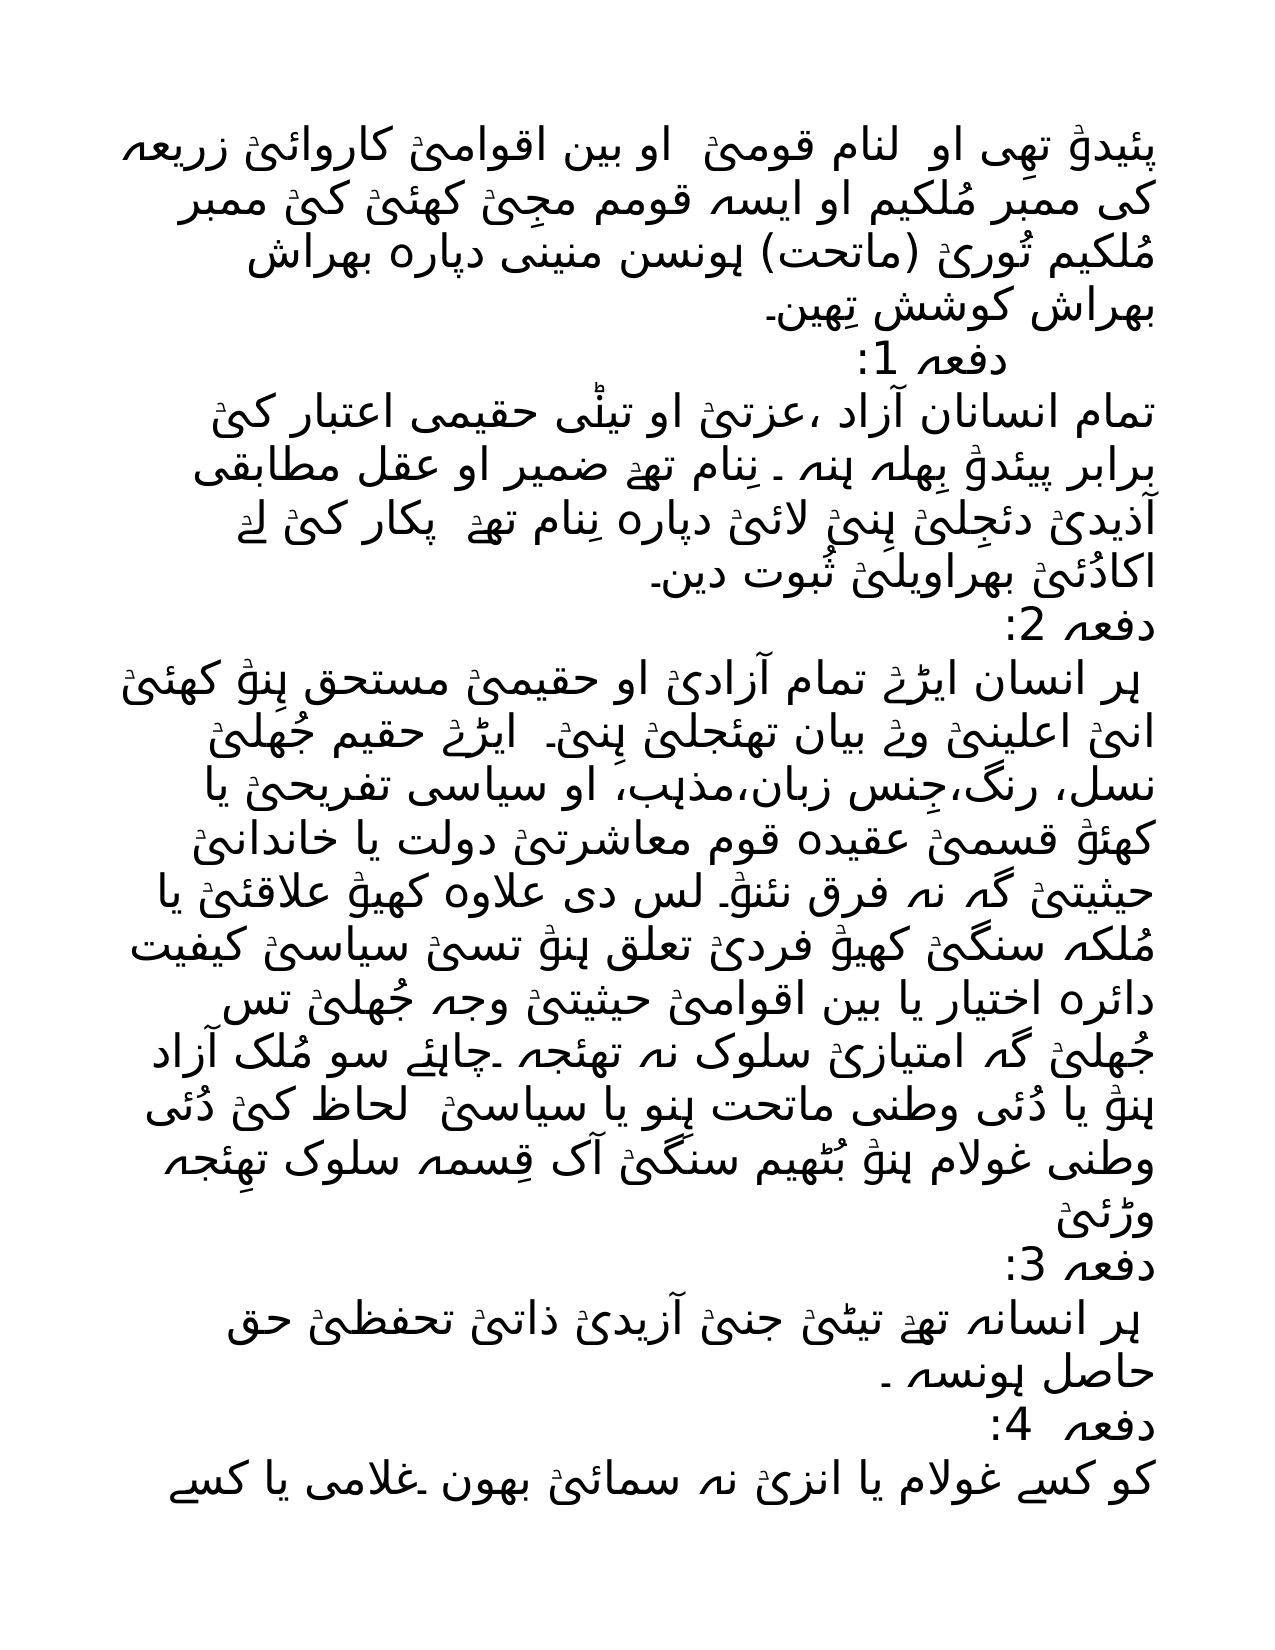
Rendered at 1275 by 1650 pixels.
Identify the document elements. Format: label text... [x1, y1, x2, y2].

text اقوامِ مُتحدئی جنرل اسمبلیۡ داش دسمبر 1948 انسانی حقیمی عالمی منشُور منظور تھےۡ تسی اعلان تِھیلیۡ ۔ مُڜٹوۡ یھاندہ صفحیم وے انیۡ مُنشوری مکمل وضاحت چونٹا ہنیۡ۔ انیۡ تاریخیۡ کامیابی باد جنرل اسمبلی تیݨی تمام ممبر وطنِیم جُھلیۡ زور دتیۡ کیۡ سےۡ تین تیݨی وطنِیم وے نِسی اعلان تھےۡ نِسی نشرو اشاعتی وے حِصہ گِھنن۔ نِس مُخامُخ و زھئیۡ وے لمون ۔ اسکولِیم ، عام تعلیمی اداریم نس منی ݜُݨون ۔ لسی تفصیلات واضح تھئجن ۔ انیۡ طرِیقم کیۡ کھئو بیۡ وطن یا سیاسی حیثیتی لحاظ کیۡ گہ فرق نہ تھئجہ ۔ محکمہ اطلاعاات عامہ اقوام متحدہ نیو یارک آخری سند یافتہ متن انسانی حقوقی عالمی منشور ہر انسانی ذاتیۡ عزت او لسی برابر (آک شانتہ) حقیۡ تسلِیم تھئنی دُنئیۡ وے آزیدیۡ ،انصاف او امنی بُنیاد ہِنیۡ۔ انسانی حقِیم دی لا پرواہیۡ او اِنسانی بے عزتیۡ تھئنی کیۡ ایتیڻہ وحشیانہ کراممی شِکلم ظاہر بھینیۡ کی لا کیۡ انسانیتی ضمیریۡ تھےۡ سخت تکلِف پھیۡدینیۡ۔ ہر انسانی انیۡ خواہش ہِنیۡ کیۡ دُنیئی وے آک ایتڻوۡ ماحول پیدا بھی وڑئیۡ کیۡ تا ہر آک انسان آزیدیۡ کیۡ تیڻیۡ بات کھوۡنڈا بھو او لنام تھےۡ تیݨی عقِیدئیۡ بارہ کیۡ کھوۡنڈئنی مکمل آزیدیۡ حاصل ہونسہ۔ ہر انسان انیۡ دُنیئیۡ وے بغیر بِھیلی تیݨی زان محفوظ جوݜی وڑئی ایڑا کیۡ قومم مجیۡ دوستانہ تعلقات ذیات بِھین۔ چونکہ ا قوام متحدئی ممبر قومم تیڻیۡ چارٹریۡ وے انسانیۡ حقیمی، انسانیتیۡ عزت،لنی قدر ،میشمی او کُڑِینمی بنیادیۡ حقیمی دوبارہ تصدیق تِھیلیۡ ہِنیۡ ۔ڑی سنگیۡ اکٹِجیۡ معاشرئی ہر انسانی زندگی معیار رال تھینیۡ اردہ تِھیلوۡ ہِنوۡ۔ بُٹھے ممبر وطنِیم انوۡ وعدہ تِھیلوۡ ہنوۡ کیۡ اقوام متحدئیۡ اشتراکیۡ عمل کیۡ اصولا او عملا انسانیۡ حقیمی او تنی آزیدی ذاتیۡ احترام تِھین او تھؤون۔ ایڑوۡ وعدہ پُرہ تھئنی دپارہ انیۡ بات بِیڈیۡ ضرُوریۡ کیۡ ایڑےۡ بُنیادیۡ حقیۡ او آزیدی نوعیت بُٹھے بھےۡ بُجن وڑئیۡ۔ اقوام متحدئی جنرل اسمبلیۡ اعلان تھینیۡ کیۡ انسانیۡ حقِیمی انوۡ عالمی منشُور بُٹھے قوممی مقصد حاصل تھینیۡ دپارہ مُشترکہ معیار کیۡ ہونسہ ۔ کمیۡ ہر فرد معاشرتیۡ ہر ادارہ انوۡ منشُور نظریۡ تُوری سیتیۡ تعلیم اوتبلیغیۡ ذریعہ کیۡ انیۡ حقیمی او آزادیۡ احترام پئیدوۡ تھِی او لنام قومیۡ او بین اقوامیۡ کاروائیۡ زریعہ کی ممبر مُلکیم او ایسہ قومم مجِیۡ کھئیۡ کیۡ ممبر مُلکیم تُوریۡ (ماتحت) ہونسن منینی دپارہ بھراش بھراش کوشش تِھین۔ دفعہ 1: تمام انسانان آزاد ،عزتیۡ او تیݨی حقیمی اعتبار کیۡ برابر پیئدوۡ بِھلہ ہنہ ۔ نِنام تھےۡ ضمیر او عقل مطابقی آذیدیۡ دئجِلیۡ ہِنیۡ لائیۡ دپارہ نِنام تھےۡ پکار کیۡ لےۡ اکادُئیۡ بھراویلیۡ ثُبوت دین۔ دفعہ 2: ہر انسان ایڑےۡ تمام آزادیۡ او حقیمیۡ مستحق ہِنوۡ کھئیۡ انیۡ اعلینیۡ وےۡ بیان تھئجلیۡ ہِنیۡ۔ ایڑےۡ حقیم جُھلیۡ نسل، رنگ،جِنس زبان،مذہب، او سیاسی تفریحیۡ یا کھئوۡ قسمیۡ عقیدہ قوم معاشرتیۡ دولت یا خاندانیۡ حیثیتیۡ گہ نہ فرق نئنوۡ۔ لس دی علاوہ کھیوۡ علاقئیۡ یا مُلکہ سنگیۡ کھیوۡ فردیۡ تعلق ہنوۡ تسیۡ سیاسیۡ کیفیت دائرہ اختیار یا بین اقوامیۡ حیثیتیۡ وجہ جُھلیۡ تس جُھلیۡ گہ امتیازیۡ سلوک نہ تھئجہ ۔چاہئے سو مُلک آزاد ہنوۡ یا دُئی وطنی ماتحت ہِنو یا سیاسیۡ لحاظ کیۡ دُئی وطنی غولام ہنوۡ بُٹھیم سنگیۡ آک قِسمہ سلوک تھِئجہ وڑئیۡ دفعہ 3: ہر انسانہ تھےۡ تیڻیۡ جنیۡ آزیدیۡ ذاتیۡ تحفظیۡ حق حاصل ہونسہ ۔ دفعہ 4: کو کسے غولام یا انزیۡ نہ سمائیۡ بھون ۔غلامی یا کسے کِرنئنی چاہےۡ تسی کتیڻوۡ شِکل بیۡ ہینتہ ممنوع قرار دئِجہ۔ دفعہ 5: کسےۡ تھےۡ جسمانیۡ تکلِف یا ظالمانہ سلوک یا غیر فِطریۡ سزا نہ دیئجہ ۔ دفعہ 6: ہر آکہ تھےۡ انوۡ حق حاصل ہنوۡ ہر زھئیۡ وے قانون تسیۡ شخصیت تسلِم تھی۔ دفعہ 7: قانونیۡ لحاظ کیۡ بُھٹے برابر ہِنہ ۔لہٰذا بغیر گہ فرقیۡ قانونیۡ تُوریۡ بُٹھے برابر حق دار ہونسن انیۡ اعلینیۡ خلاف کھئیۡ تفریق تھئجینیۡ یا ایڑےۡ تفریقیۡ دپارہ ترغیب دیجینیۡ لی وے بُٹھےۡ برابر حقدار ہونسن ۔ دفعہ 8: ہر انسانہ تھےۡ ہر ایسےۡ فعل (کامی) خلاف کھیوۡ کیۡ انیۡ دستوری وے یا قانونی وے حقی دِتہ ہِنہ یڑے حقی کی ختُم تِھیلہ ہینتہ تنام تھےۡ بااختیار قومیۡ عدالتِیم وے موثر طریقہ جُھلیۡ (چارہ جوئی ) تھےۡ تھینیۡ حق حاصل ہونسہ ۔ دفعہ 9: کسے بیۡ کو باچائی یا حاکِمی مرضیۡ کیۡ گرفتار، قید یا جلا وطن نہ تھائیۡ بھون ۔ دفعہ 10: ہر آکہ تھےۡ انوۡ حق حاصل ہنوۡ کیۡ سوۡ تیݨی حقیۡ بارئی آزاد کھونڈائی بھو۔ تسیۡ خلاف کی جُرمی الزام لگئلیۡ ہینتہ تسی فیصلہ آزادا او غیر جانبدارانہ عدالتیۡ وے منصفانہ طریقہ کیۡ تھئِجہ وڑئی۔ دفعہ 11 : ایسوۡ انسان کیۡ تس جُھلیۡ فوجداریۡ الزام ہونسہ سوۡ ایسےۡ وخت تی بے گناہ حسوب تھئجہ کی کرے آک آزاد عدالتیۡ وےۡ قانونیۡ مُطابقی تس جُھلیۡ جُرم ثابت نہ نہ بِھلوۡ تی۔ او تس تھےۡ تیڻیۡ صفائیۡ پیش تھئنیۡ پُرہ پُرہ موقع دئِجہ دفعہ 12: کسی ذاتیۡ ذندگیۡ ،گھوڜٹیۡ ذاتیۡ معاملات یا دُئی گہ ذاتی کرامہ وے گہ قِسمہ بیۡ مداخلت نہ تھئجہ او نہ بہ کسی عزتی او نیک نامی جُھلیۡ حملہ تھئجہ۔ ہر انسانہ تھےۡ حق حاصل ہِنوۡ کی قانون تسی عِزتی جُھلیۡ حملہ یا مُداخلتیۡ دی محفوظ ساتیۡ۔ دفعہ 13: 1۔ ہر انسانہ تھےۡ انوۡ حق حاصِل ہِنوۡ کیۡ سوۡ تیݨی وطنی ہر زھئی تھے گہ گلہ ٹیمی بائیۡ بھو آزاد گِرائیۡ بھو او گو بی ہینتہ زھائی گِھنی تیݨی تھے گھوݜٹ تھائی بھو۔ 2۔ ہر انسانہ تھےۡ انوۡ حق حاصل ہِنوۡ کیۡ سو تیڻیۡ وطنیۡ دی نِکھئیۡ دُئیۡ وطنیۡ تھےۡ گُوم ہینتہ واپس تیڻیۡ وطنیۡ یھائیۡ بھو۔ دفعہ 14: 1۔ہر انسان تھےۡ ظُلم ، تشددیۡ دی بچ بھئنی دپارہ دُئیۡ وطنیۡ بےۡ پناہیۡ گھنیئیۡ حق حاصل ہِنوۡ۔ 2 ایڑوۡ حق عدالتیۡ کاروائیۡ دیۡ بچ بھئنیۡ دپارہ استمال نہ تھئجہ کیۡ کھئوۡ کرام اقوام متحدئیۡ مقصدیۡ او اصولیۡ خلاف ہِنہ۔ دفعہ 15: 1۔ ہر آکہ تھےۡ قومیتیۡ حق حاصل ہِنوۡ ۔ 2۔ کھئوۡ بیۡ حاکم تیݨی مرضیۡ کیۡ کسیۡ قومیت بدل نہ تھائیۡ بھوۡ او کسےۡ تھےۡ قومیت بدل تھئنی حق دئنی دی اِنکار نہ تھئجہ ۔ دفعہ 16: 1۔ ہر عاقل بالغہ مِیش یا کُڑیۡ بغیر ایتئںیۡ پابندیۡ کھئیۡ کیۡ قومیت یا پابندیۡ وجہ کیۡ لگئجیۡ ہِنیۡ، تیݨی مرضی جھنیۡ تھئنیۡ اوۡ زندگیۡ تھنئیۡ حق حاصل ہونسہ۔مِیشئے کُڑینم تھےۡ برابری حق حاصل ہونسہ ۔ 2۔ نِکاح تھئنی مجیۡ دُھوے فریقین مجیۡ پُورہ آزادیۡ او رضامندیۡ شامل ہونسہ۔ 3۔ خاندان معاشرےۡ فطریۡ او بنیادیۡ اکائیۡ ہِنیۡ او ایڑوۡ معاشرتیۡ او ریاستیۡ دُھیمیۡ طرفیۡ تھی حفاظتیۡ حقدار ہونسہ۔ دفعہ 17: 1۔ ہر انسانہ تھےۡ کھِلئیۡ یا دُئم سنگیۡ اکٹجیۡ جائدیدیۡ وے حق حاصل ہِنوۡ ۔ 2۔ کو کسےۡ بیۡ ذبردستیۡ تس جائدیدیۡ حقی دیۡ محروم نہ تھائیۡ بھون۔ دفعہ 18: ہر انسانہ تھےۡ تیݨی فکریۡ آزیدیۡ ،ضمیریۡ آزیدیۡ،مذہبیۡ آزیدیۡ حاصل ہِنیۡ۔کھئی بیۡ مذہبی مِیش یا کُڑیۡ آزیدیۡ کیۡ تیݨی عبادت یا مذہبیۡ رسُمہ بغیر بِھیلی تھائیۡ بھون وڑئی۔ گہ گلہ فِرقئی مِیش یا کُڑیۡ آزیدیۡ کی تیݨی عقیدئی بارہ کی تبلیغ تھائی بھون۔ دفعہ 19: ہر اکہ تھےۡ انوۡ حق حاصل ہِنوۡ کیۡ سوۡ تیڻیۡ راےۡ آزیدیۡ کی دائیۡ بھو۔ سوۡ آزیدیۡ کیۡ ہر قسمہ تعلیم او علم تیݨی وطنی یا دُئی وطنی بے ازدہ تھائیۡ بھو تس جھلیۡ گہ پابندیۡ نہ ہونسہ۔ دفعہ 20: 1۔ ہر انسان تھےۡ پُرامن طریقہ کیۡ کھئیۡ بی تنظیمی وے حصہ گِھنائیۡ بھو۔ 2۔ کو کسےۡ بیۡ ذبردستی تیݨی تنظیمی وے شامل تھئنیۡ مجُبور نہ تھائیۡ بھون۔ دفعہ 21: ہر اکہ تھےۡ انوۡ حق حاصل ہِنوۡ کیۡ سوۡ تیڻیۡ وطنیۡ حکومتی وےۡ براہ راست آزاد یا منتخب نمائندومی زریعہ کیۡ حِصہ گِھنائیۡ بھو۔ 2۔ ہر اکہ تھےۡ انوۡ حق حاصل ہِنوۡ کیۡ سوۡ تیڻیۡ وطنیۡ وےۡ سرکاری مُلازمت تھائیۡ بھوۡ ۔ 3 ۔کھئیۡ بیۡ وطنی حکومت عویمیۡ مرضیۡ کیۡ سمِجہ وڑئی۔ ایڑےۡ خکومت خلکیمی ووٹیمی زریعہ سمِجہ وڑئی۔ ووٹیۡ بہ آزاد ، خودمُختار او خُفیہ طریقہ کیۡ بھی وڑئی۔خکومت تھئنی دپارہ بہ خاص نیٹہ ہونسہ وڑئیۡ۔ دفعہ 22: معاشرئیۡ آک رُکنیۡ حیثیت کیۡ ہر انسانہ تھےۡ معاشرتیۡ تحفطیۡ حق حاصل ہِنوۡ۔ انوۡ حق بیۡ کیۡ وطنیۡ قانونی وسائلیۡ مطابق کی ہونسہ۔ ہر انسانی عزتی او معاشرتی ترقی خُکومت پُرہ پُرہ بندوبست تھی وڑئی۔ ایڑا کیۡ ہر انسان ترقی تھائی بھو۔ دفعہ 23: 1۔ ہر انسانی دپارہ کراممیۡ او روزگاری بندوبست ہونسہ وڑئی۔ بے روزگاری خلاف حکومت پُرہ پُرہ خلکِیم سنگیۡ اکٹِجیۡ بندوبست تھی وڑئی۔ 2۔ ہر انسانہ تھےۡ بغیر فرقی تیݨی قابیلتی او کرامی مطابق معاوضہ گِھنینیۡ حق حاصل ہِنوۡ۔ 3۔ہر انسان کھئو گلہ کرام تھانوۡ ایتائی مطابقی مناسب و معقول معاوضہ گِھنئنی حق لرانوۡ ، سوۡ پخپُلہ تیݨی بال بچ ساتئنی او باعزت ذندگیۡ ضامن ہِنوۡ۔ ایڑی وےۡ ضرورتیۡ مطابقی حلکومتی طرپی تس تھےۡ تحفظ دئجہ وڑئیۡ۔ دفعہ 24: ہر انسانہ تھےۡ آرامیۡ او فرصتیۡ حق حاصل ہِنوۡ۔ تسی کرامہ یا ڈیوٹی خاص وخت (گھنٹے) مقرر بھی وڑئی۔ او تسی کرامی مطابقی تنخا دئِجہ وڑئی۔ ڑا دی علاوہ آریمی دپارہ ٹیم ٹیمی چھٹی بیۡ بندوبست ہونسہ وڑئی۔ ۔ دفعہ 25: 1۔ ہر انسانہ تھےۡ تیڻیۡ او تیڻیۡ بال بچی صحت او فلاح بہبودیۡ دپارہ مناسب معیار زندگیۡ حق حاصل ہِنوۡ۔ لیوےۡ خوراک،پانٹیۡ،گھوڜٹ او علیجیۡ سہو لتیۡ او دُئیۡ ضروریۡ معاشر تیۡ مراعات شامل ہنہ۔ او بےۡ روز گیریۡ ،بمیریۡ،معزوریۡ،کونڈیمیۡ،بُوڈیمیۡ،انیۡ حالیتیۡ وےۡ روزگیر یۡ دیۡ محرومیۡ کھیوۡ چیۡ لسیۡ حیثیتیۡ دیۡ دھرندیۡ ہنہ لنیۡ خلاف تحفُظیۡ حق حاصل ہِنوۡ۔ 2۔ میھلیۡ یا اویلی جولوۡ کُڻاک خاص توجہی اوۡ مددی مُستحق ہِنہ۔ تمام کُڻاکہ کیۡ سےۡ جھنیۡ دیۡ مُڜٹوۡ یا پدُشیۡ پئدوۡ بِھلہ ہِنہ تنام تھےۡ معاشرتیۡ تحفظیۡ حق حاصل ہِنوۡ۔ دفعہ 26: ہر انسانہ تھےۡ تعلِیم حاصل تھینیۡ حق حاصل ہِنوۡ۔ تعلیم مُفت ہونسہ کم ازکم ابتدائیۡ اوۡ بنیادیۡ درجیم کیۡ ،ابتدائیۡ تعلیم جُبریۡ ہونسہ۔ فنیۡ او پیشہ ورانہ تعلیم حاصل تھینیۡ عام انتطام ہونسہ ،قابلیتیۡ وجہ کیۡ اعلٰی تعلیم حاصل تھینیۡ بُٹھیم دپارہ مُمکن ہونسہ۔ 2۔ تعلیمیۡ مقصد انسانی نشوونما ہونسہ ایڑا کی انسان تیݨی حقی او دُویمی حقیم دی خبردار بھی۔ تعلیمی ذریعہ کی اکادُئی احترام پئدو بھی۔ تعلیمی زریعہ کی دُنئیۡ وے امن پئدو بھی ایڑا دی علاوہ ہر کرامہ وے ترقی بھی۔ 3۔ ییئیۡ بابہ تھےۡ انوۡ حق حاصل ہِنوۡ کیۡ سےۡ تیڻیۡ کُڻاکوم تھےۡ کھیوۡ قِسمی تعلیم دانہ دائی بھون۔ دفعہ 27: ہر انسانہ تھےۡ قومیۡ ثقافتیۡ مطابقیۡ آزادانہ ذندگیۡ تھئنیۡ ادبیاتیۡ تعلیمی دیۡ فائدہ گِھنئنیۡ اوۡ سائنسی ترقیۡ اوۡ لسیۡ فائدے میں شرکت تھئنیۡ حق حاصل ہِنوۡ۔ 2۔ ہر آکہ تھےۡ حق حاصل ہِنوۡ کیۡ تسیۡ ایسہ اخلاقیۡ اوعزتی تحفظ دئجہ کھیوۡ انسان سائنسیۡ، علمیۡ یا ادبیۡ کِتیبی چونٹئانوۡ تس تسی عزتی پُرہ تحفظ دئجہ۔ دفعہ 28: ہر انسان ایسوۡ معاشرتیۡ اوۡ بین الاقوامی تنظیمیۡ شامل بھئنیۡ حق دار ہِنوۡ کِیوے تس تھےۡ بُٹھے انیۡ علینیۡ وے دِتہ بھاؤ حقی دئجینی۔ دفعہ 29: 1۔ ہر انسانہ جُھلیۡ معاشرتیۡ حقیۡ ہِنہ کیکیۡ معاشرےۡ بھیشئیۡ تسیۡ شخصیتیۡ آزادانہ او پُرہ نشوونما او پرورش مُمکن بھینیۡ۔ 2 ۔ تیڻیۡ آزادیۡ اوۡ حقیم دیۡ فائدہ گِھنئنیمیۡ ہر انسان صرف ایتڻیۡ حدودیۡ پابند ہونسہ کنا چیۡ دُوئم آزیدیۡ اوۡ حقیۡ تسلِیم تھوئنیۡ او لنی احترام تھوئنیۡ غرض کیۡ یا جمہوریۡ قانونی وےۡ اخلاق،امن عامہ او فلاح وبہبودیۡ مناسب لوازمات پُرہ تھئنیۡ دپارہ قانونی طرفی عائد تھئجلہ ہِنہ۔ 3 انیۡ حقیۡ اوۡ آزیدیۡ کھئیۡ حالت کیۡ بیۡ اقوام متحدئیۡ مقصدیم اوۡ اصولیۡ خلاف عمل کیۡ کو بیۡ نہ اٹائیۡ بھون۔ دفعہ 30: انیۡ اعلینیۡ کھئی شئیۡ دیۡ اتیڻیۡ [118, 118, 1157, 1505]
